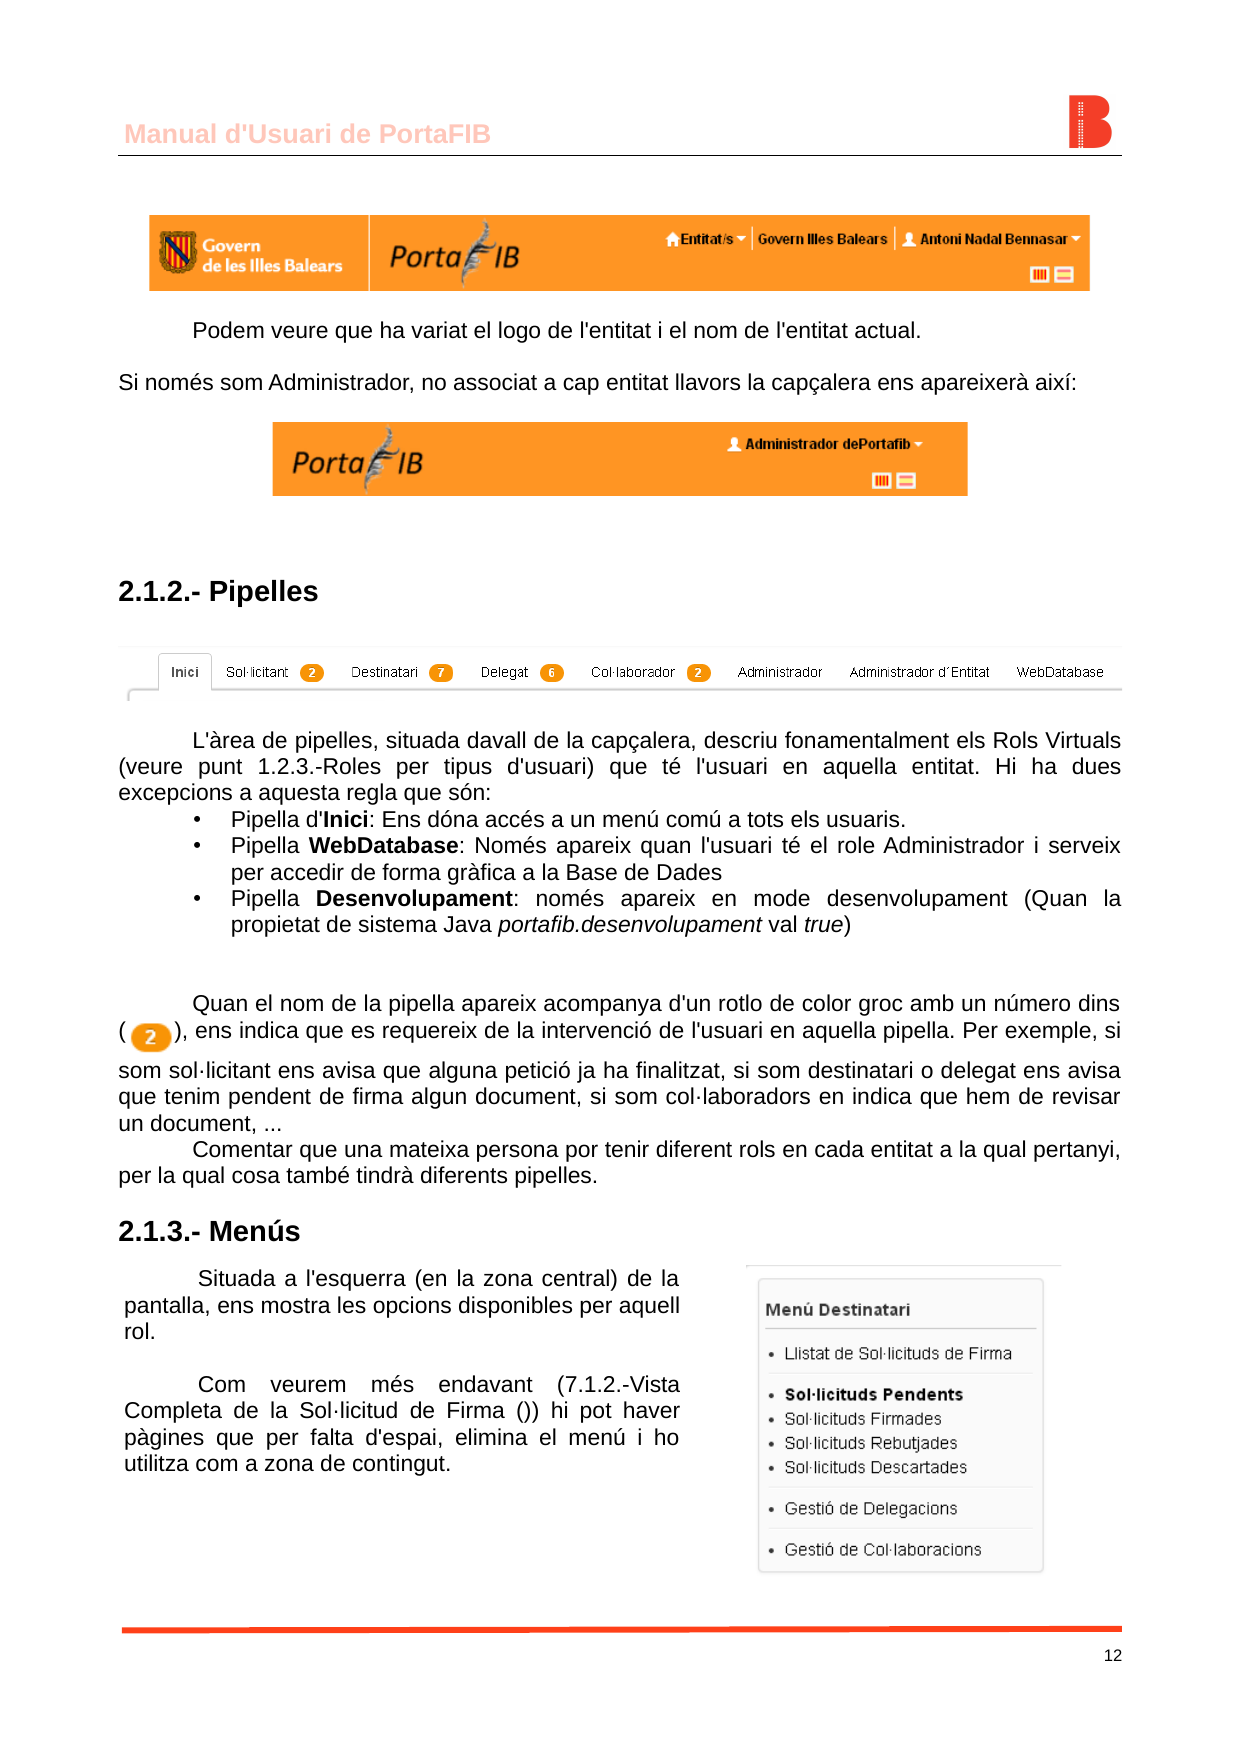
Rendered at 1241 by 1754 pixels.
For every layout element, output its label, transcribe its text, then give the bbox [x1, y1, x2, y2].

subtitle Pipelles [118, 574, 1122, 607]
table_header [686, 1260, 1122, 1597]
text L'àrea de pipelles, situada davall de la capçalera, descriu fonamentalment els Rols Virtuals (veure punt 1.2.3.-Roles per tipus d'usuari) que té l'usuari en aquella entitat. Hi ha dues excepcions a aquesta regla que són: [118, 727, 1122, 806]
picture [272, 422, 968, 496]
list Pipella WebDatabase: Només apareix quan l'usuari té el role Administrador i serveix per accedir de forma gràfica a la Base de Dades [193, 832, 1122, 885]
picture [746, 1265, 1062, 1592]
text Si només som Administrador, no associat a cap entitat llavors la capçalera ens apareixerà així: [118, 369, 1122, 396]
list Pipella d'Inici: Ens dóna accés a un menú comú a tots els usuaris. [193, 806, 1122, 832]
text Quan el nom de la pipella apareix acompanya d'un rotlo de color groc amb un número dins (), ens indica que es requereix de la intervenció de l'usuari en aquella pipella. Per exemple, si som sol·licitant ens avisa que alguna petició ja ha finalitzat, si som destinatari o delegat ens avisa que tenim pendent de firma algun document, si som col·laboradors en indica que hem de revisar un document, ... [118, 990, 1122, 1136]
picture [149, 215, 1091, 291]
subtitle Menús [118, 1213, 1122, 1247]
text Podem veure que ha variat el logo de l'entitat i el nom de l'entitat actual. [118, 317, 1122, 343]
table_header Situada a l'esquerra (en la zona central) de la pantalla, ens mostra les opcions disponibles per aquell rol. Com veurem més endavant (7.1.2.-Vista Completa de la Sol·licitud de Firma ()) hi pot haver pàgines que per falta d'espai, elimina el menú i ho utilitza com a zona de contingut. [118, 1260, 686, 1597]
text Comentar que una mateixa persona por tenir diferent rols en cada entitat a la qual pertanyi, per la qual cosa també tindrà diferents pipelles. [118, 1136, 1122, 1188]
picture [1063, 94, 1117, 150]
list Pipella Desenvolupament: només apareix en mode desenvolupament (Quan la propietat de sistema Java portafib.desenvolupament val true) [193, 885, 1122, 937]
picture [125, 1019, 175, 1057]
picture [118, 646, 1123, 701]
